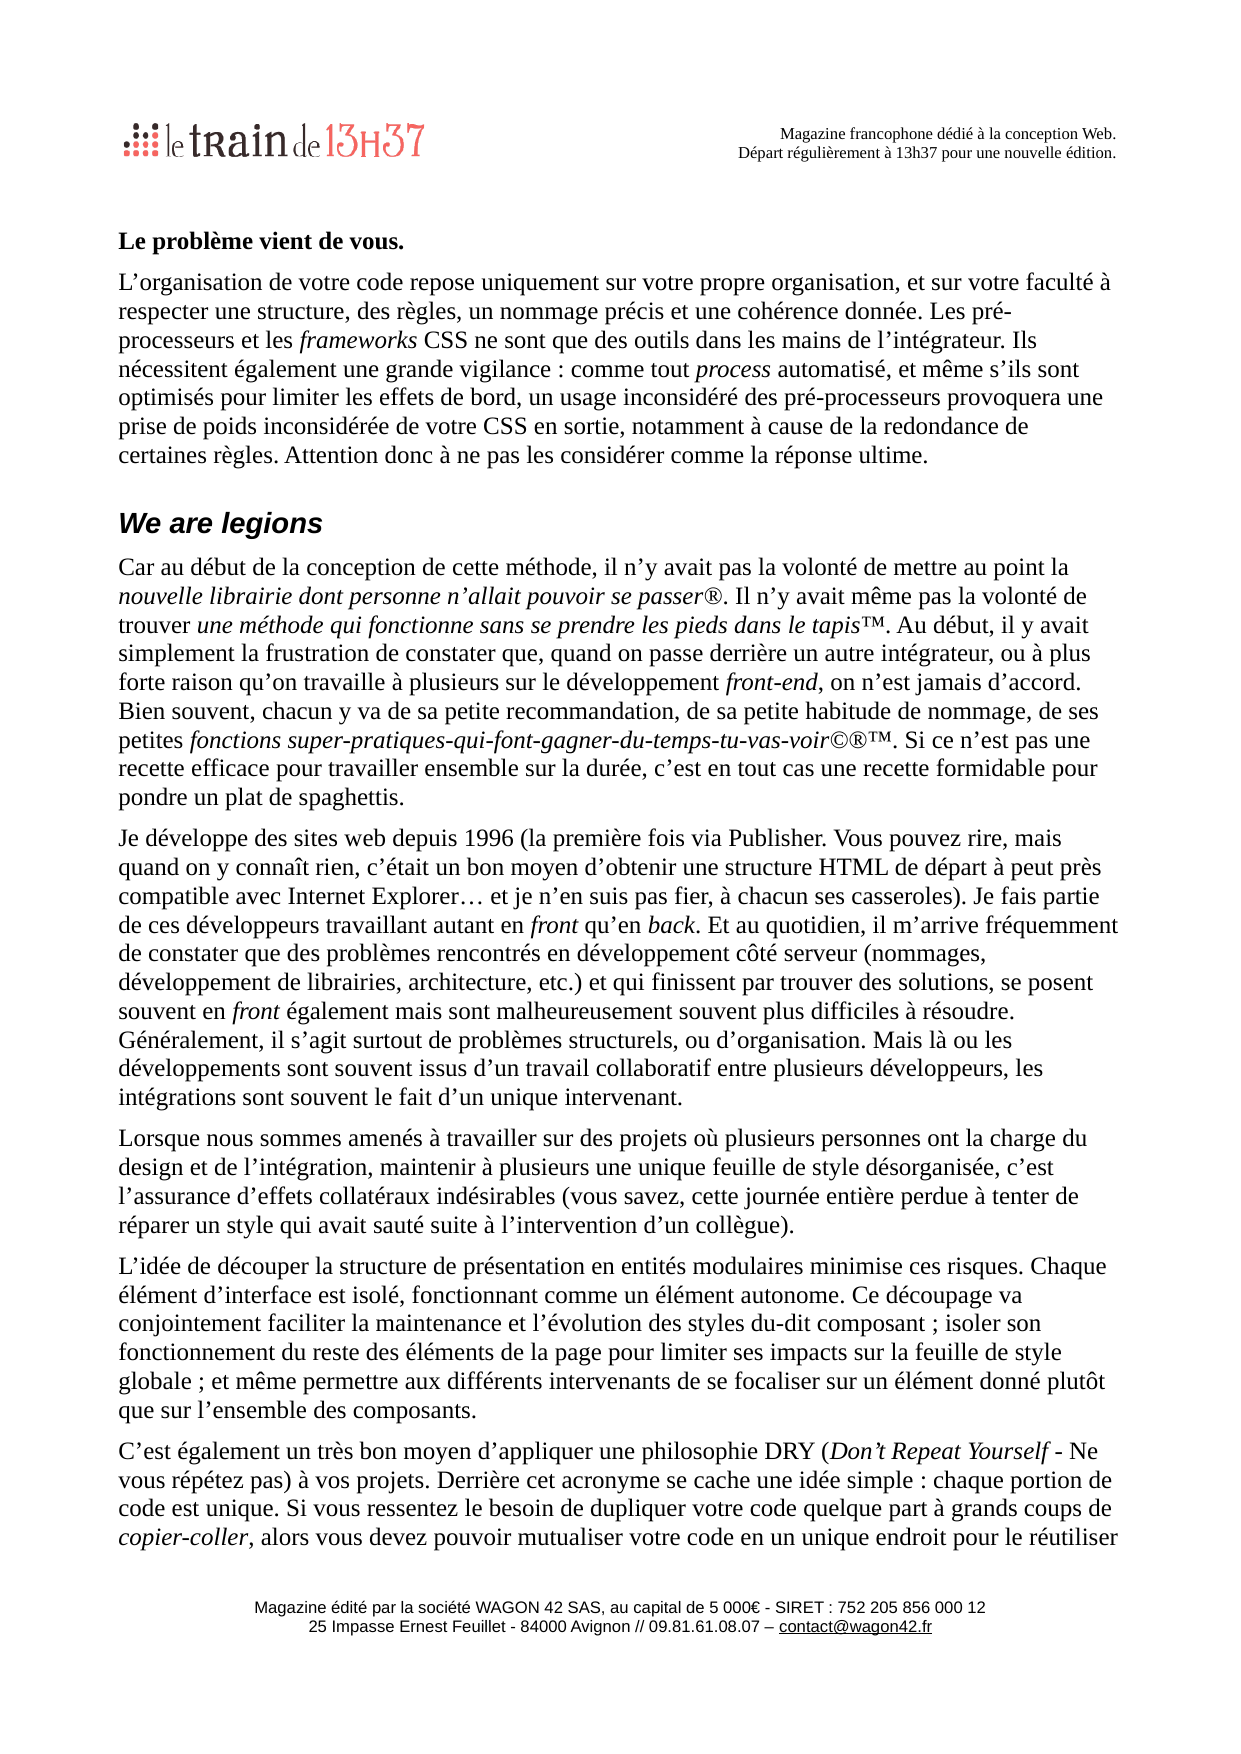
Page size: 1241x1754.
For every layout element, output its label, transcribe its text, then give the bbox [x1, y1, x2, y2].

text L’idée de découper la structure de présentation en entités modulaires minimise ces risques. Chaque élément d’interface est isolé, fonctionnant comme un élément autonome. Ce découpage va conjointement faciliter la maintenance et l’évolution des styles du-dit composant ; isoler son fonctionnement du reste des éléments de la page pour limiter ses impacts sur la feuille de style globale ; et même permettre aux différents intervenants de se focaliser sur un élément donné plutôt que sur l’ensemble des composants. [118, 1251, 1122, 1423]
text L’organisation de votre code repose uniquement sur votre propre organisation, et sur votre faculté à respecter une structure, des règles, un nommage précis et une cohérence donnée. Les pré-processeurs et les frameworks CSS ne sont que des outils dans les mains de l’intégrateur. Ils nécessitent également une grande vigilance : comme tout process automatisé, et même s’ils sont optimisés pour limiter les effets de bord, un usage inconsidéré des pré-processeurs provoquera une prise de poids inconsidérée de votre CSS en sortie, notamment à cause de la redondance de certaines règles. Attention donc à ne pas les considérer comme la réponse ultime. [118, 267, 1122, 469]
text Le problème vient de vous. [118, 226, 1122, 255]
text Bien souvent, chacun y va de sa petite recommandation, de sa petite habitude de nommage, de ses petites fonctions super-pratiques-qui-font-gagner-du-temps-tu-vas-voir©®™. Si ce n’est pas une recette efficace pour travailler ensemble sur la durée, c’est en tout cas une recette formidable pour pondre un plat de spaghettis. [118, 696, 1122, 811]
text Lorsque nous sommes amenés à travailler sur des projets où plusieurs personnes ont la charge du design et de l’intégration, maintenir à plusieurs une unique feuille de style désorganisée, c’est l’assurance d’effets collatéraux indésirables (vous savez, cette journée entière perdue à tenter de réparer un style qui avait sauté suite à l’intervention d’un collègue). [118, 1123, 1122, 1238]
text Car au début de la conception de cette méthode, il n’y avait pas la volonté de mettre au point la nouvelle librairie dont personne n’allait pouvoir se passer®. Il n’y avait même pas la volonté de trouver une méthode qui fonctionne sans se prendre les pieds dans le tapis™. Au début, il y avait simplement la frustration de constater que, quand on passe derrière un autre intégrateur, ou à plus forte raison qu’on travaille à plusieurs sur le développement front-end, on n’est jamais d’accord. [118, 552, 1122, 696]
text C’est également un très bon moyen d’appliquer une philosophie DRY (Don’t Repeat Yourself - Ne vous répétez pas) à vos projets. Derrière cet acronyme se cache une idée simple : chaque portion de code est unique. Si vous ressentez le besoin de dupliquer votre code quelque part à grands coups de copier-coller, alors vous devez pouvoir mutualiser votre code en un unique endroit pour le réutiliser [118, 1436, 1122, 1551]
subtitle We are legions [118, 506, 1122, 540]
text Je développe des sites web depuis 1996 (la première fois via Publisher. Vous pouvez rire, mais quand on y connaît rien, c’était un bon moyen d’obtenir une structure HTML de départ à peut près compatible avec Internet Explorer… et je n’en suis pas fier, à chacun ses casseroles). Je fais partie de ces développeurs travaillant autant en front qu’en back. Et au quotidien, il m’arrive fréquemment de constater que des problèmes rencontrés en développement côté serveur (nommages, développement de librairies, architecture, etc.) et qui finissent par trouver des solutions, se posent souvent en front également mais sont malheureusement souvent plus difficiles à résoudre. Généralement, il s’agit surtout de problèmes structurels, ou d’organisation. Mais là ou les développements sont souvent issus d’un travail collaboratif entre plusieurs développeurs, les intégrations sont souvent le fait d’un unique intervenant. [118, 823, 1122, 1111]
picture [123, 123, 425, 157]
